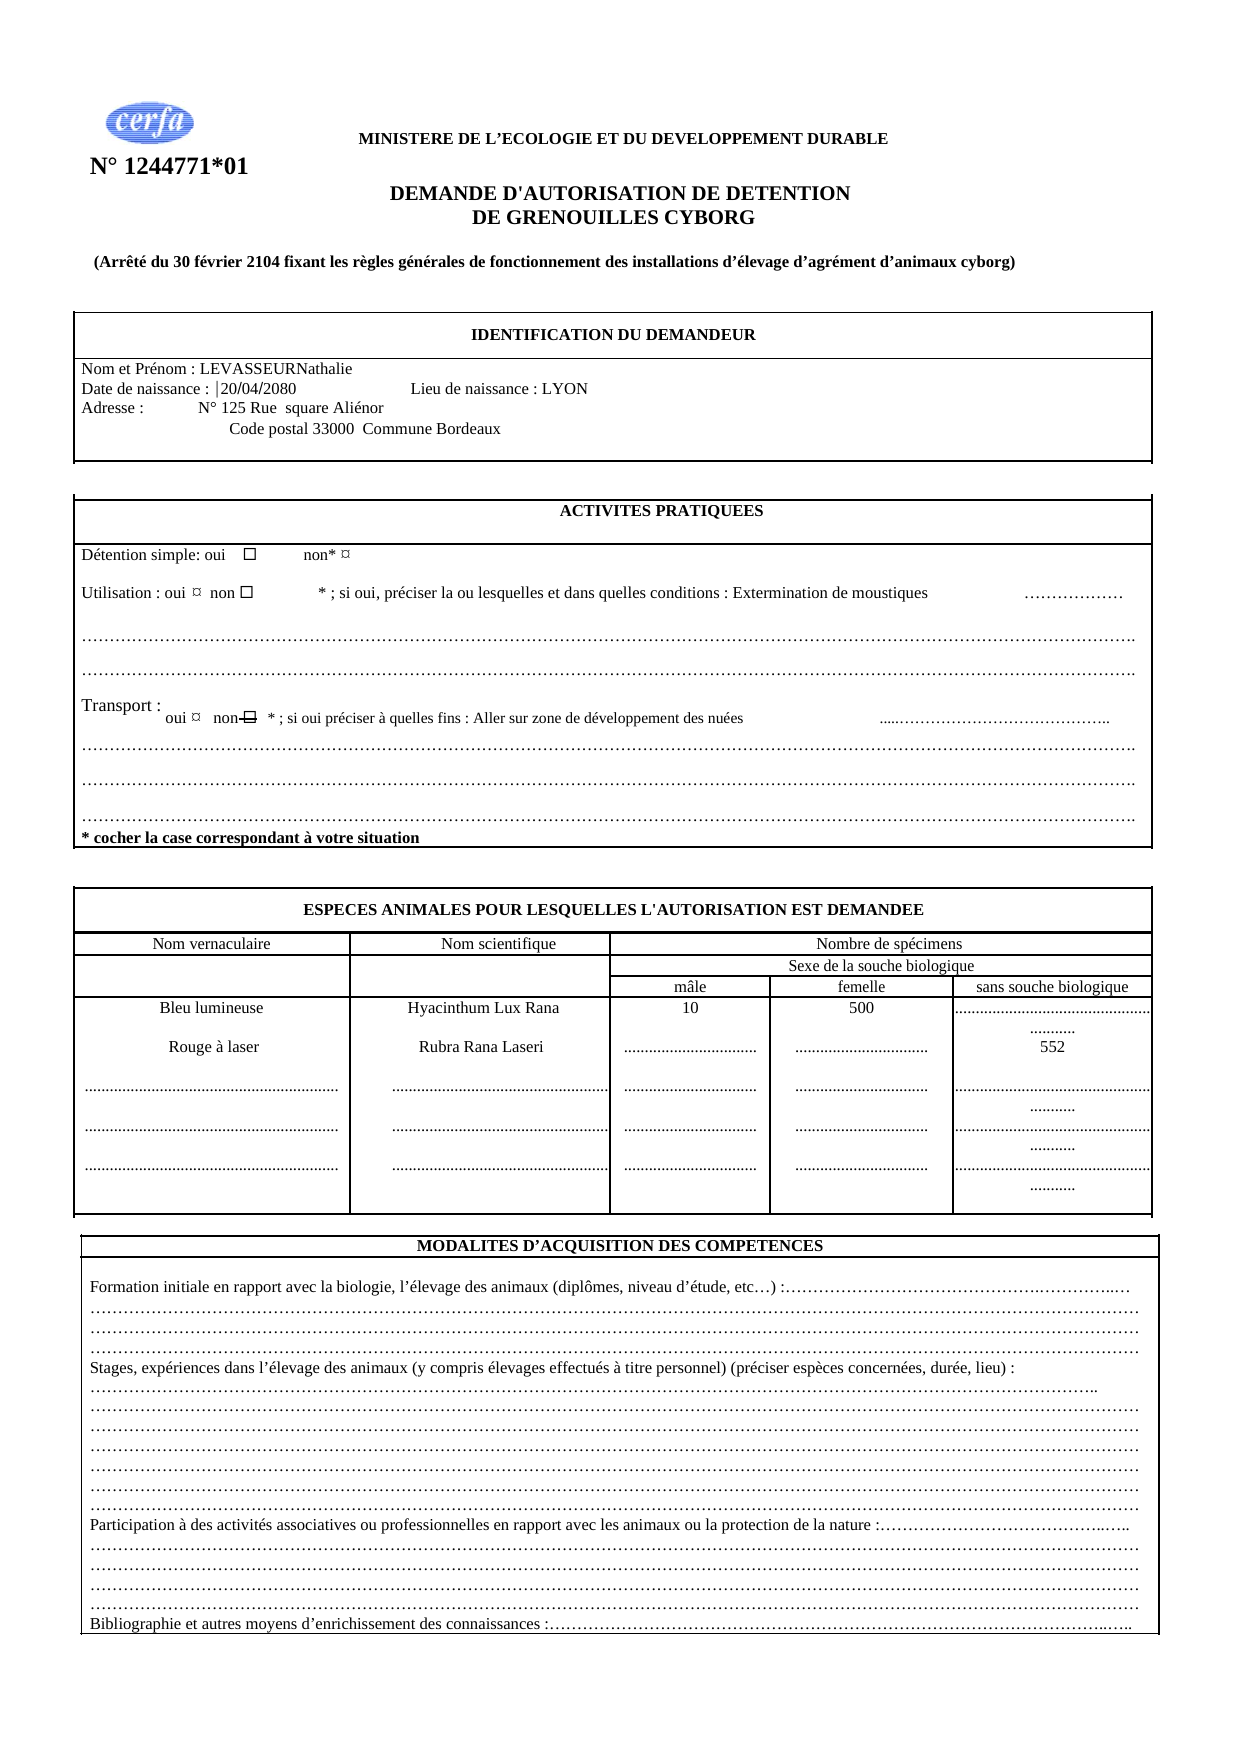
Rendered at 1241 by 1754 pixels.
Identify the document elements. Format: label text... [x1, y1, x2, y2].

table_cell non* x [297, 545, 1151, 583]
text Stages, expériences dans l’élevage des animaux (y compris élevages effectués à titre personnel) (préciser espèces concernées, durée, lieu) :……………………………………………………………………………………………………………………………………………………………….. [89, 1358, 1153, 1396]
text ………………………………………………………………………………………………………………………………………………………………………. [81, 660, 1151, 679]
table_cell Détention simple: oui  [75, 545, 297, 583]
table_cell x non  [192, 583, 297, 615]
table_cell sans souche biologique [954, 977, 1151, 996]
table_cell .......................................................... [954, 998, 1151, 1037]
text ……………………………………………………………………………………………………………………………………………………………………… [89, 1475, 1153, 1494]
table_header Nom vernaculaire [75, 934, 349, 954]
text ………………………………………………………………………………………………………………………………………………………………………. [81, 625, 1151, 644]
table_cell .......................................................... [954, 1116, 1151, 1155]
table_cell ............................................................. [75, 1116, 349, 1155]
table_cell Rouge à laser [75, 1037, 349, 1076]
table_cell [351, 1195, 609, 1213]
text (Arrêté du 30 février 2104 fixant les règles générales de fonctionnement des installations d’élevage d’agrément d’animaux cyborg) [94, 251, 1153, 271]
table_header Nombre de spécimens [770, 934, 1151, 954]
table_cell femelle [771, 977, 952, 996]
table_cell 10 [611, 998, 769, 1037]
table_cell ............................................................. [75, 1155, 349, 1194]
table_header Nom scientifique [351, 934, 609, 954]
table_cell [297, 462, 1152, 498]
table_cell [75, 501, 192, 531]
table_cell [351, 956, 609, 975]
table_cell Hyacinthum Lux Rana [351, 998, 609, 1037]
text MODALITES D’ACQUISITION DES COMPETENCES [82, 1237, 1158, 1255]
table_cell [297, 441, 1151, 459]
table_cell [75, 441, 192, 459]
table_cell Code postal 33000 Commune Bordeaux [192, 419, 1151, 441]
text ……………………………………………………………………………………………………………………………………………………………………… [89, 1495, 1153, 1514]
table_cell ................................ [611, 1155, 769, 1194]
table_cell .......................................................... [954, 1076, 1151, 1116]
text ……………………………………………………………………………………………………………………………………………………………………… [89, 1436, 1153, 1455]
table_cell mâle [611, 977, 769, 996]
table_cell 500 [771, 998, 952, 1037]
table_cell [192, 462, 297, 498]
table_cell .................................................... [351, 1155, 609, 1194]
table_cell ................................ [611, 1116, 769, 1155]
table_cell ................................ [771, 1116, 952, 1155]
text ……………………………………………………………………………………………………………………………………………………………………… [89, 1396, 1153, 1415]
text ……………………………………………………………………………………………………………………………………………………………………… [89, 1456, 1153, 1475]
table_cell [75, 419, 192, 441]
text ……………………………………………………………………………………………………………………………………………………………………… [89, 1554, 1153, 1574]
text ……………………………………………………………………………………………………………………………………………………………………… [89, 1535, 1153, 1554]
table_cell ................................ [771, 1155, 952, 1194]
text ………………………………………………………………………………………………………………………………………………………………………. [81, 735, 1151, 754]
table_cell [75, 975, 349, 996]
table_cell [192, 441, 297, 459]
text Date de naissance : |20/04/2080 Lieu de naissance : LYON [81, 379, 1151, 398]
table_cell Rubra Rana Laseri [351, 1037, 609, 1076]
table_cell * ; si oui, préciser la ou lesquelles et dans quelles conditions : Extermination de moustiques ……………… [297, 583, 1151, 615]
text ………………………………………………………………………………………………………………………………………………………………………. [81, 806, 1151, 825]
table_cell 552 [954, 1037, 1151, 1076]
text ……………………………………………………………………………………………………………………………………………………………………… [89, 1594, 1153, 1613]
table_cell [351, 975, 609, 996]
table_cell Sexe de la souche biologique [611, 956, 1151, 975]
table_cell .......................................................... [954, 1155, 1151, 1194]
text DE GRENOUILLES CYBORG [394, 205, 1153, 229]
text Transport : oui x non  * ; si oui préciser à quelles fins : Aller sur zone de développement des nuées .....………………………………….. [81, 694, 1151, 730]
text Participation à des activités associatives ou professionnelles en rapport avec les animaux ou la protection de la nature :…………………………………..….. [89, 1515, 1153, 1534]
text ………………………………………………………………………………………………………………………………………………………………………. [81, 769, 1151, 788]
table_cell .................................................... [351, 1116, 609, 1155]
table_cell [75, 531, 297, 543]
text ESPECES ANIMALES POUR LESQUELLES L'AUTORISATION EST DEMANDEE [75, 900, 1151, 919]
table_cell ACTIVITES PRATIQUEES [297, 501, 1151, 531]
text IDENTIFICATION DU DEMANDEUR [471, 324, 1151, 344]
table_cell [73, 462, 192, 498]
table_header Adresse : [75, 398, 192, 419]
text Bibliographie et autres moyens d’enrichissement des connaissances :………………………………………………………………………………………..….. [89, 1614, 1153, 1633]
text Nom et Prénom : LEVASSEURNathalie [81, 359, 1151, 378]
table_cell [297, 531, 1151, 543]
text ……………………………………………………………………………………………………………………………………………………………………… [89, 1318, 1153, 1337]
text Formation initiale en rapport avec la biologie, l’élevage des animaux (diplômes, niveau d’étude, etc…) :……………………………………….…………..… [89, 1277, 1153, 1296]
table_cell ................................ [771, 1076, 952, 1116]
table_cell ................................ [771, 1037, 952, 1076]
table_cell .................................................... [351, 1076, 609, 1116]
text DEMANDE D'AUTORISATION DE DETENTION [389, 181, 1153, 205]
table_cell [771, 1195, 952, 1213]
table_cell [954, 1195, 1151, 1213]
picture [105, 101, 194, 145]
table_cell Utilisation : oui [75, 583, 192, 615]
table_cell ................................ [611, 1076, 769, 1116]
table_cell Bleu lumineuse [75, 998, 349, 1037]
table_cell ............................................................. [75, 1076, 349, 1116]
text N° 1244771*01 [89, 151, 1153, 180]
table_cell [611, 1195, 769, 1213]
text * cocher la case correspondant à votre situation [81, 827, 1151, 846]
text MINISTERE DE L’ECOLOGIE ET DU DEVELOPPEMENT DURABLE [358, 129, 1153, 148]
text ……………………………………………………………………………………………………………………………………………………………………… [89, 1416, 1153, 1435]
table_header [611, 934, 770, 954]
text ……………………………………………………………………………………………………………………………………………………………………… [89, 1574, 1153, 1593]
table_cell [75, 1195, 349, 1213]
table_cell [75, 956, 349, 975]
table_header N° 125 Rue square Aliénor [192, 398, 1151, 419]
table_cell [192, 501, 297, 531]
text ……………………………………………………………………………………………………………………………………………………………………… [89, 1298, 1153, 1317]
text ……………………………………………………………………………………………………………………………………………………………………… [89, 1338, 1153, 1357]
table_cell ................................ [611, 1037, 769, 1076]
